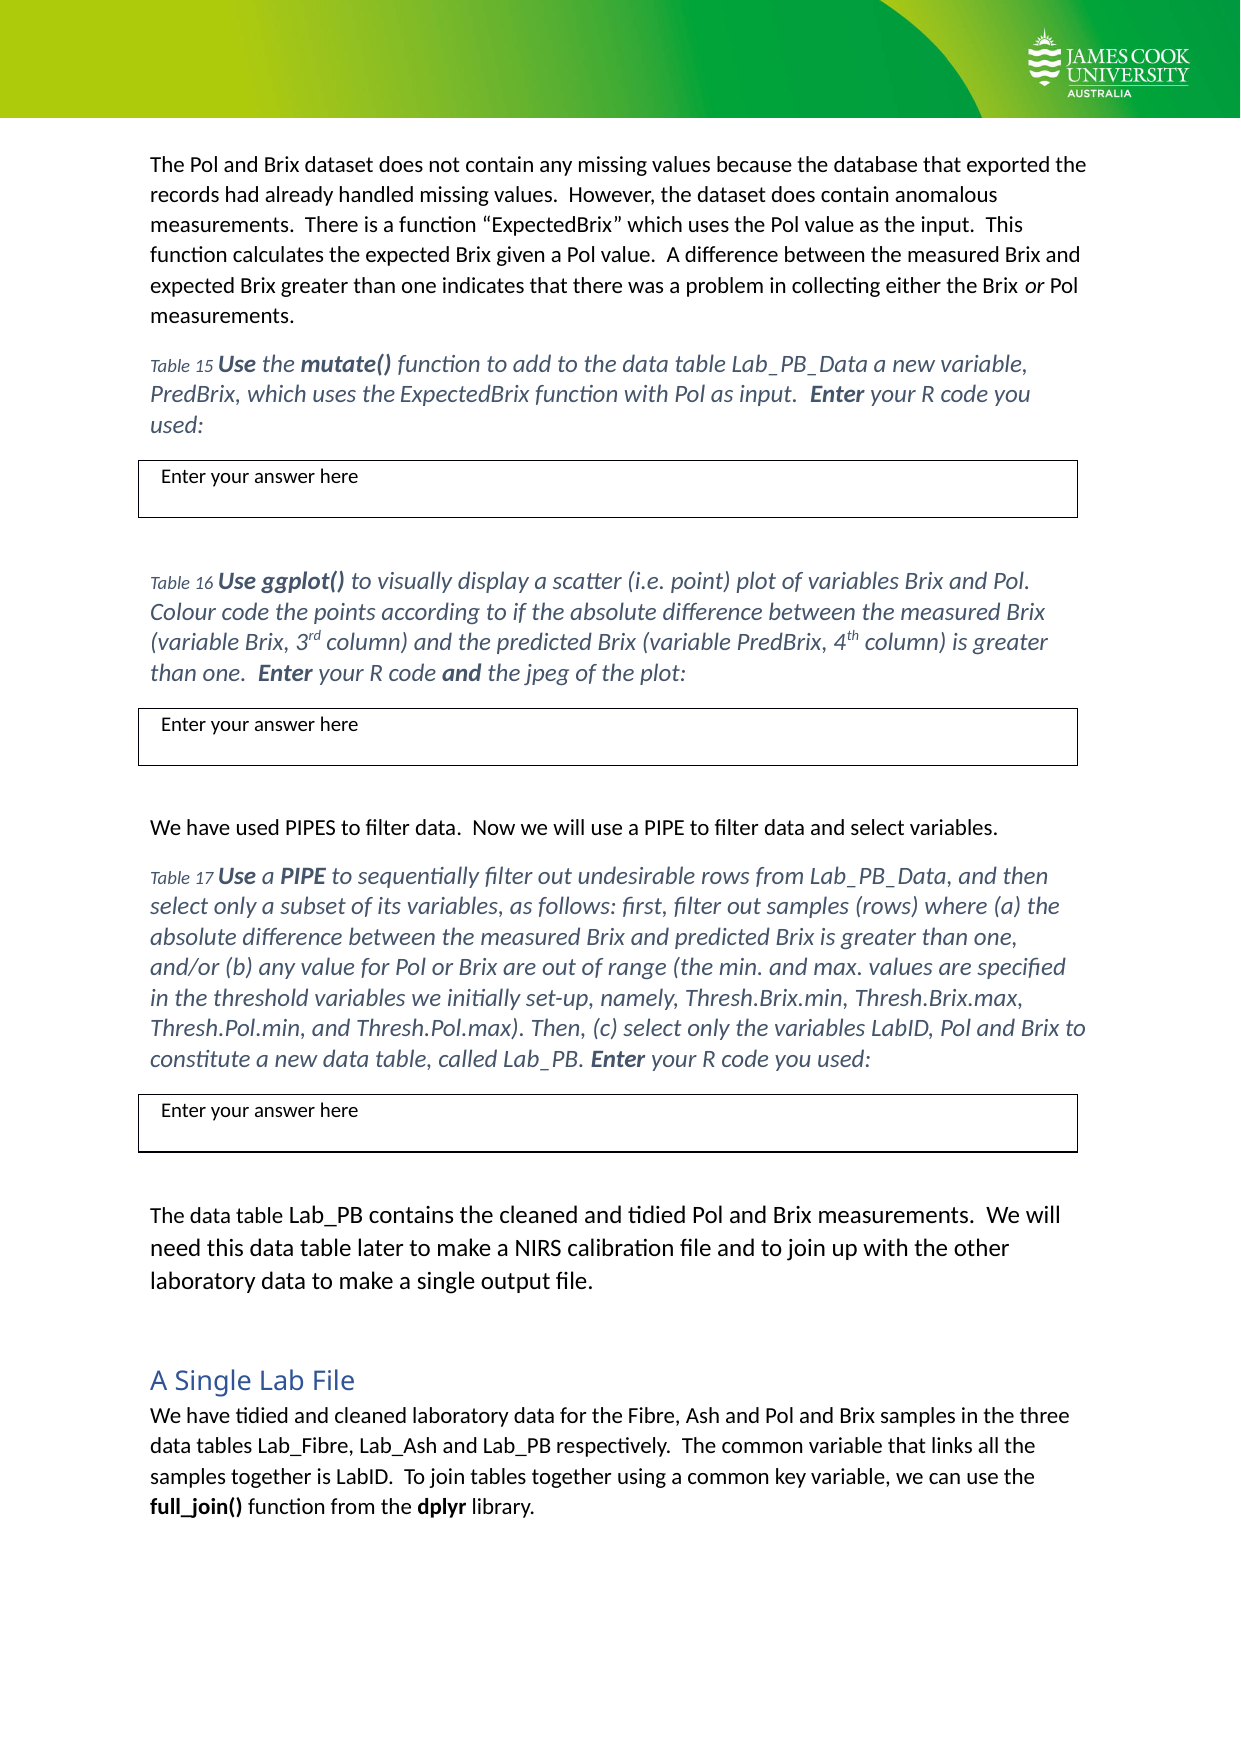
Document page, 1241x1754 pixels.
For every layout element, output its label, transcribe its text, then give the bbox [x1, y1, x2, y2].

text The Pol and Brix dataset does not contain any missing values because the database that exported the records had already handled missing values. However, the dataset does contain anomalous measurements. There is a function “ExpectedBrix” which uses the Pol value as the input. This function calculates the expected Brix given a Pol value. A difference between the measured Brix and expected Brix greater than one indicates that there was a problem in collecting either the Brix or Pol measurements. [150, 150, 1090, 329]
subtitle A Single Lab File [150, 1362, 1090, 1398]
table_header Enter your answer here [139, 709, 1077, 765]
text Table 17 Use a PIPE to sequentially filter out undesirable rows from Lab_PB_Data, and then select only a subset of its variables, as follows: first, filter out samples (rows) where (a) the absolute difference between the measured Brix and predicted Brix is greater than one, and/or (b) any value for Pol or Brix are out of range (the min. and max. values are specified in the threshold variables we initially set-up, namely, Thresh.Brix.min, Thresh.Brix.max, Thresh.Pol.min, and Thresh.Pol.max). Then, (c) select only the variables LabID, Pol and Brix to constitute a new data table, called Lab_PB. Enter your R code you used: [150, 860, 1090, 1073]
picture [0, 0, 1241, 118]
text The data table Lab_PB contains the cleaned and tidied Pol and Brix measurements. We will need this data table later to make a NIRS calibration file and to join up with the other laboratory data to make a single output file. [150, 1199, 1090, 1296]
text We have tidied and cleaned laboratory data for the Fibre, Ash and Pol and Brix samples in the three data tables Lab_Fibre, Lab_Ash and Lab_PB respectively. The common variable that links all the samples together is LabID. To join tables together using a common key variable, we can use the full_join() function from the dplyr library. [150, 1401, 1090, 1520]
text We have used PIPES to filter data. Now we will use a PIPE to filter data and select variables. [150, 813, 1090, 841]
table_header Enter your answer here [139, 1095, 1077, 1151]
table_header Enter your answer here [139, 461, 1077, 517]
text Table 16 Use ggplot() to visually display a scatter (i.e. point) plot of variables Brix and Pol. Colour code the points according to if the absolute difference between the measured Brix (variable Brix, 3rd column) and the predicted Brix (variable PredBrix, 4th column) is greater than one. Enter your R code and the jpeg of the plot: [150, 565, 1090, 687]
text Table 15 Use the mutate() function to add to the data table Lab_PB_Data a new variable, PredBrix, which uses the ExpectedBrix function with Pol as input. Enter your R code you used: [150, 348, 1090, 439]
